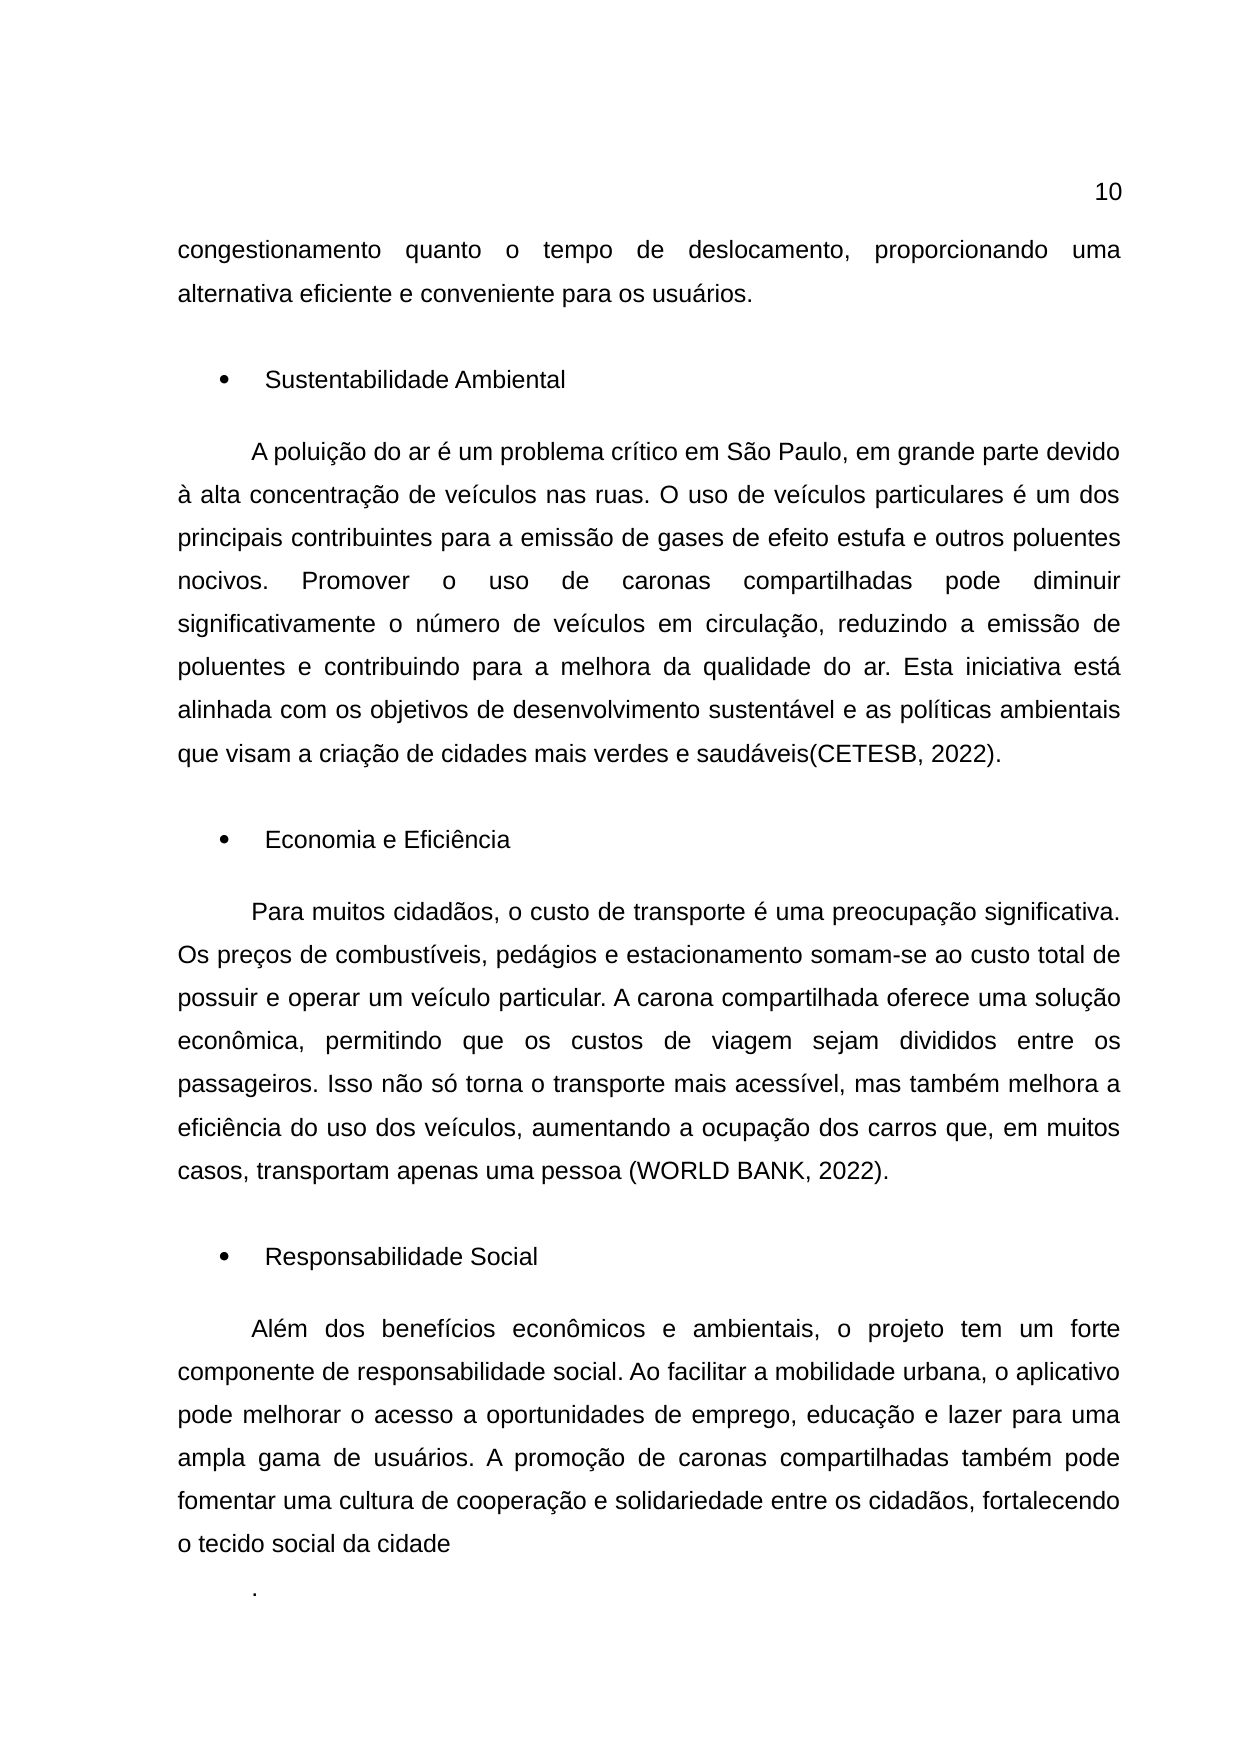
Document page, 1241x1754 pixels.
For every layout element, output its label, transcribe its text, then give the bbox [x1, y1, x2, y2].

subtitle Economia e Eficiência [220, 825, 1122, 854]
text Para muitos cidadãos, o custo de transporte é uma preocupação significativa. Os preços de combustíveis, pedágios e estacionamento somam-se ao custo total de possuir e operar um veículo particular. A carona compartilhada oferece uma solução econômica, permitindo que os custos de viagem sejam divididos entre os passageiros. Isso não só torna o transporte mais acessível, mas também melhora a eficiência do uso dos veículos, aumentando a ocupação dos carros que, em muitos casos, transportam apenas uma pessoa (WORLD BANK, 2022). [177, 897, 1122, 1184]
text congestionamento quanto o tempo de deslocamento, proporcionando uma alternativa eficiente e conveniente para os usuários. [177, 235, 1122, 307]
text Além dos benefícios econômicos e ambientais, o projeto tem um forte componente de responsabilidade social. Ao facilitar a mobilidade urbana, o aplicativo pode melhorar o acesso a oportunidades de emprego, educação e lazer para uma ampla gama de usuários. A promoção de caronas compartilhadas também pode fomentar uma cultura de cooperação e solidariedade entre os cidadãos, fortalecendo o tecido social da cidade [177, 1314, 1122, 1558]
text . [177, 1573, 1122, 1601]
subtitle Responsabilidade Social [220, 1242, 1122, 1271]
text A poluição do ar é um problema crítico em São Paulo, em grande parte devido à alta concentração de veículos nas ruas. O uso de veículos particulares é um dos principais contribuintes para a emissão de gases de efeito estufa e outros poluentes nocivos. Promover o uso de caronas compartilhadas pode diminuir significativamente o número de veículos em circulação, reduzindo a emissão de poluentes e contribuindo para a melhora da qualidade do ar. Esta iniciativa está alinhada com os objetivos de desenvolvimento sustentável e as políticas ambientais que visam a criação de cidades mais verdes e saudáveis(CETESB, 2022). [177, 437, 1122, 767]
subtitle Sustentabilidade Ambiental [220, 365, 1122, 394]
